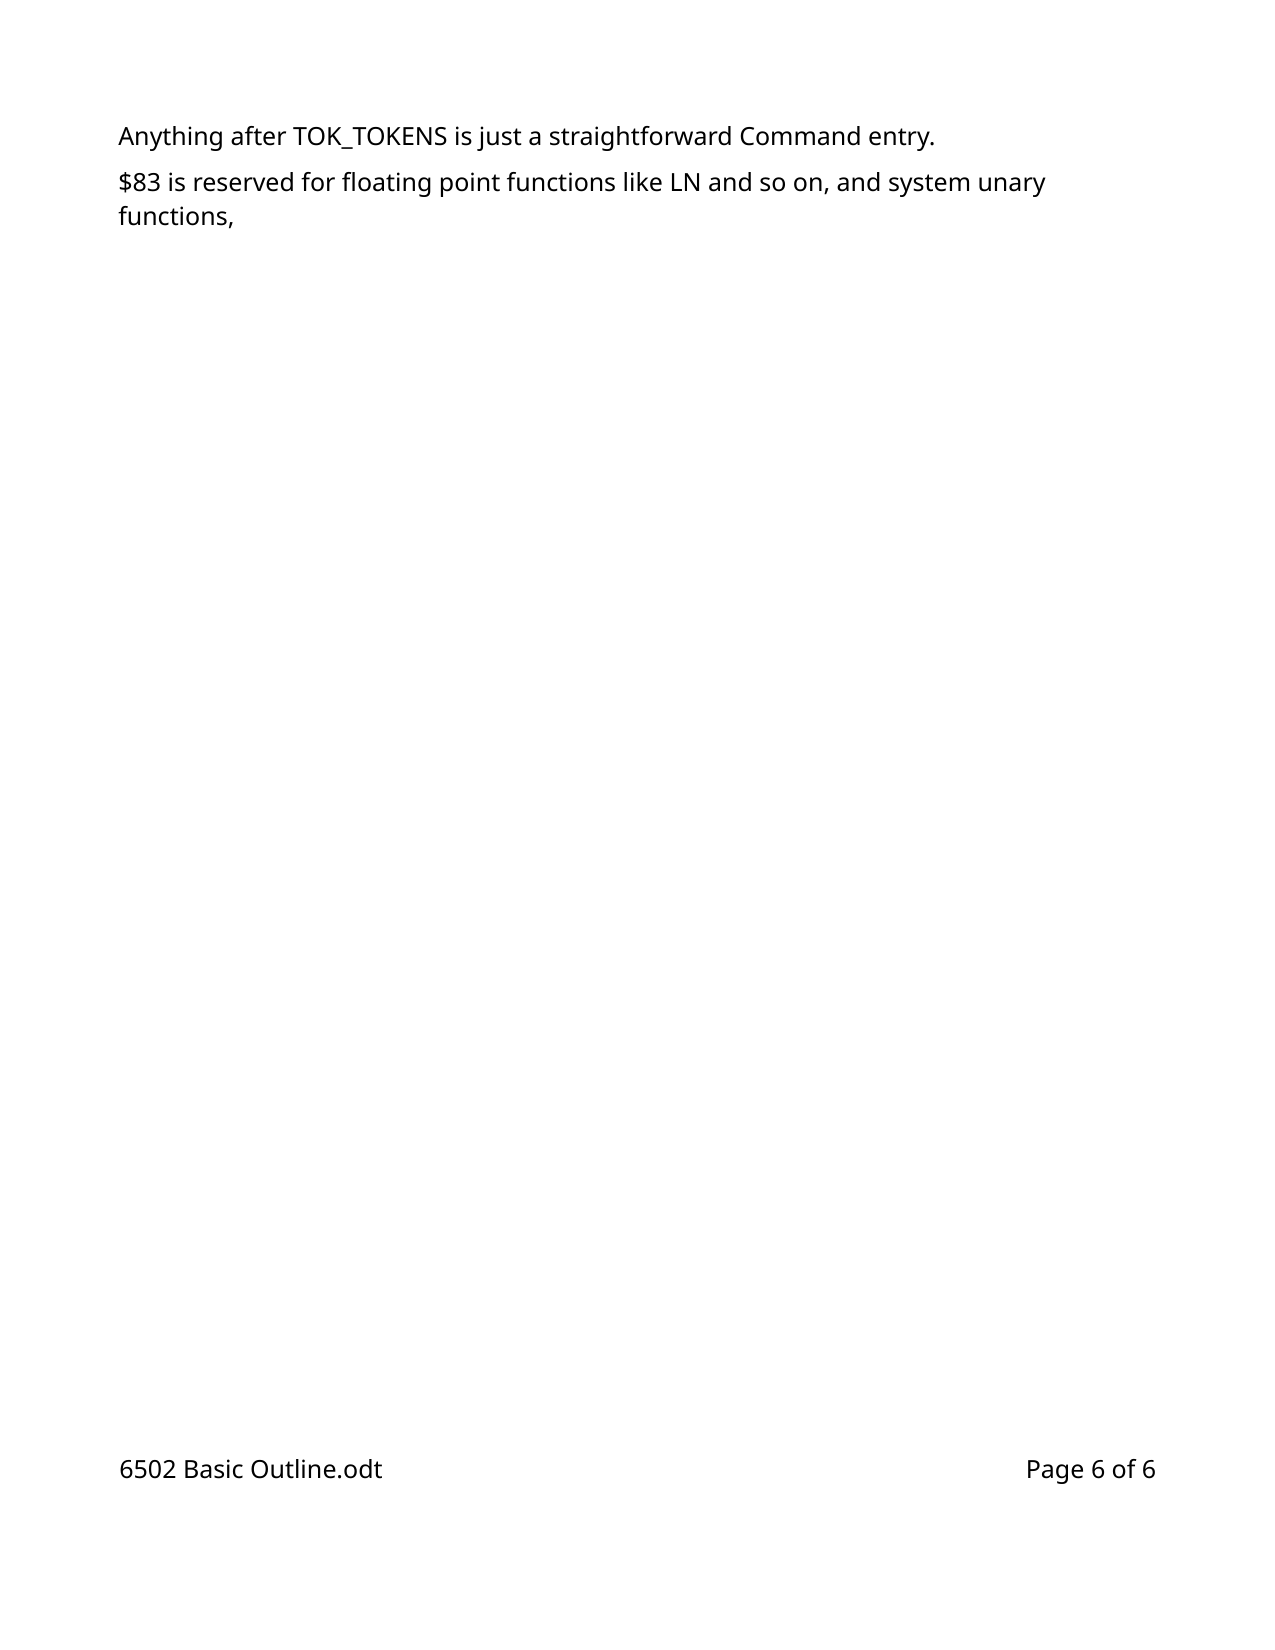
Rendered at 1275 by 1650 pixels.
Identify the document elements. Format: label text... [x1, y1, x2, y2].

text $83 is reserved for floating point functions like LN and so on, and system unary functions, [118, 165, 1157, 233]
text Anything after TOK_TOKENS is just a straightforward Command entry. [118, 118, 1157, 152]
